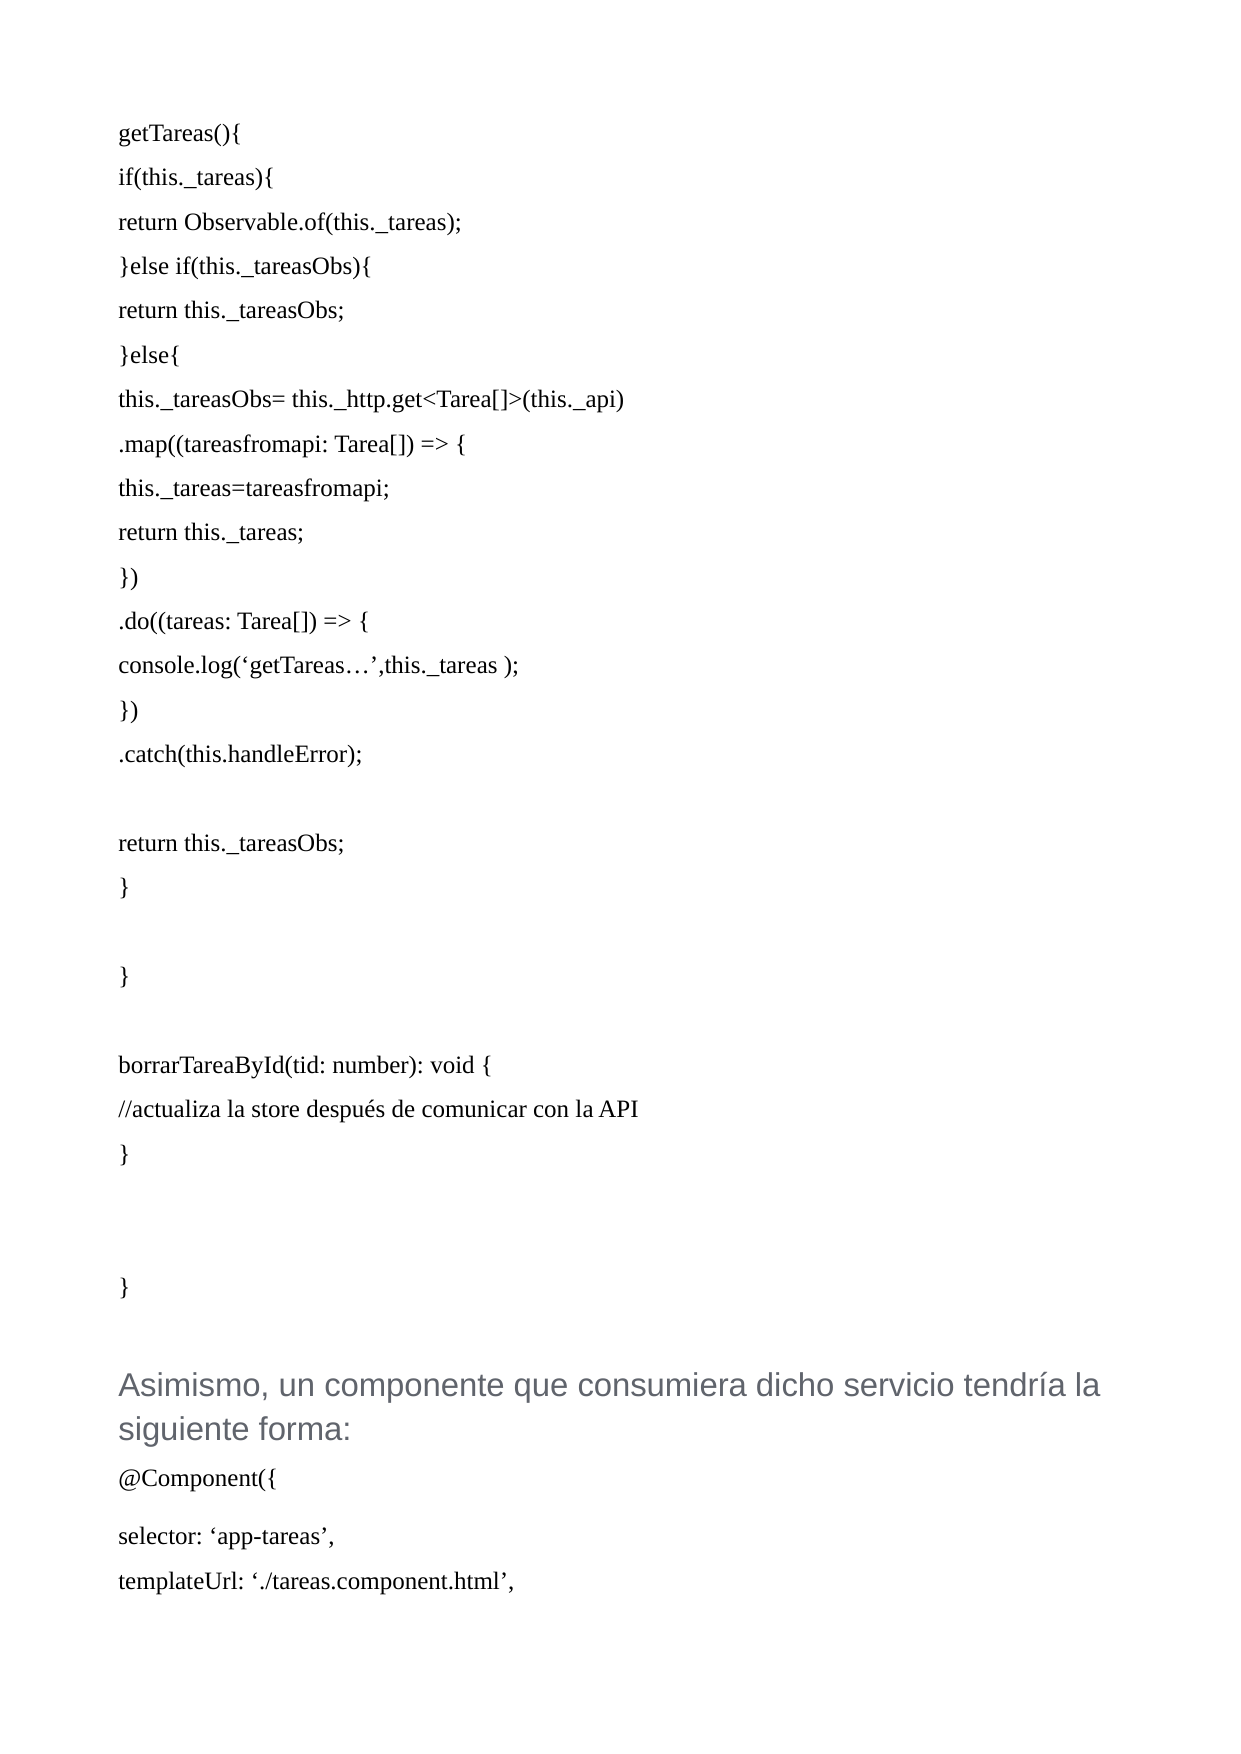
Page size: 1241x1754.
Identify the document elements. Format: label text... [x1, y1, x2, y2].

table_header getTareas(){ if(this._tareas){ return Observable.of(this._tareas); }else if(this._tareasObs){ return this._tareasObs; }else{ this._tareasObs= this._http.get<Tarea[]>(this._api) .map((tareasfromapi: Tarea[]) => { this._tareas=tareasfromapi; return this._tareas; }) .do((tareas: Tarea[]) => { console.log(‘getTareas…’,this._tareas ); }) .catch(this.handleError); return this._tareasObs; } } borrarTareaById(tid: number): void { //actualiza la store después de comunicar con la API } } [118, 118, 1002, 1301]
text Asimismo, un componente que consumiera dicho servicio tendría la siguiente forma: [118, 1360, 1122, 1447]
table_header @Component({ selector: ‘app-tareas’, templateUrl: ‘./tareas.component.html’, [118, 1463, 1002, 1610]
